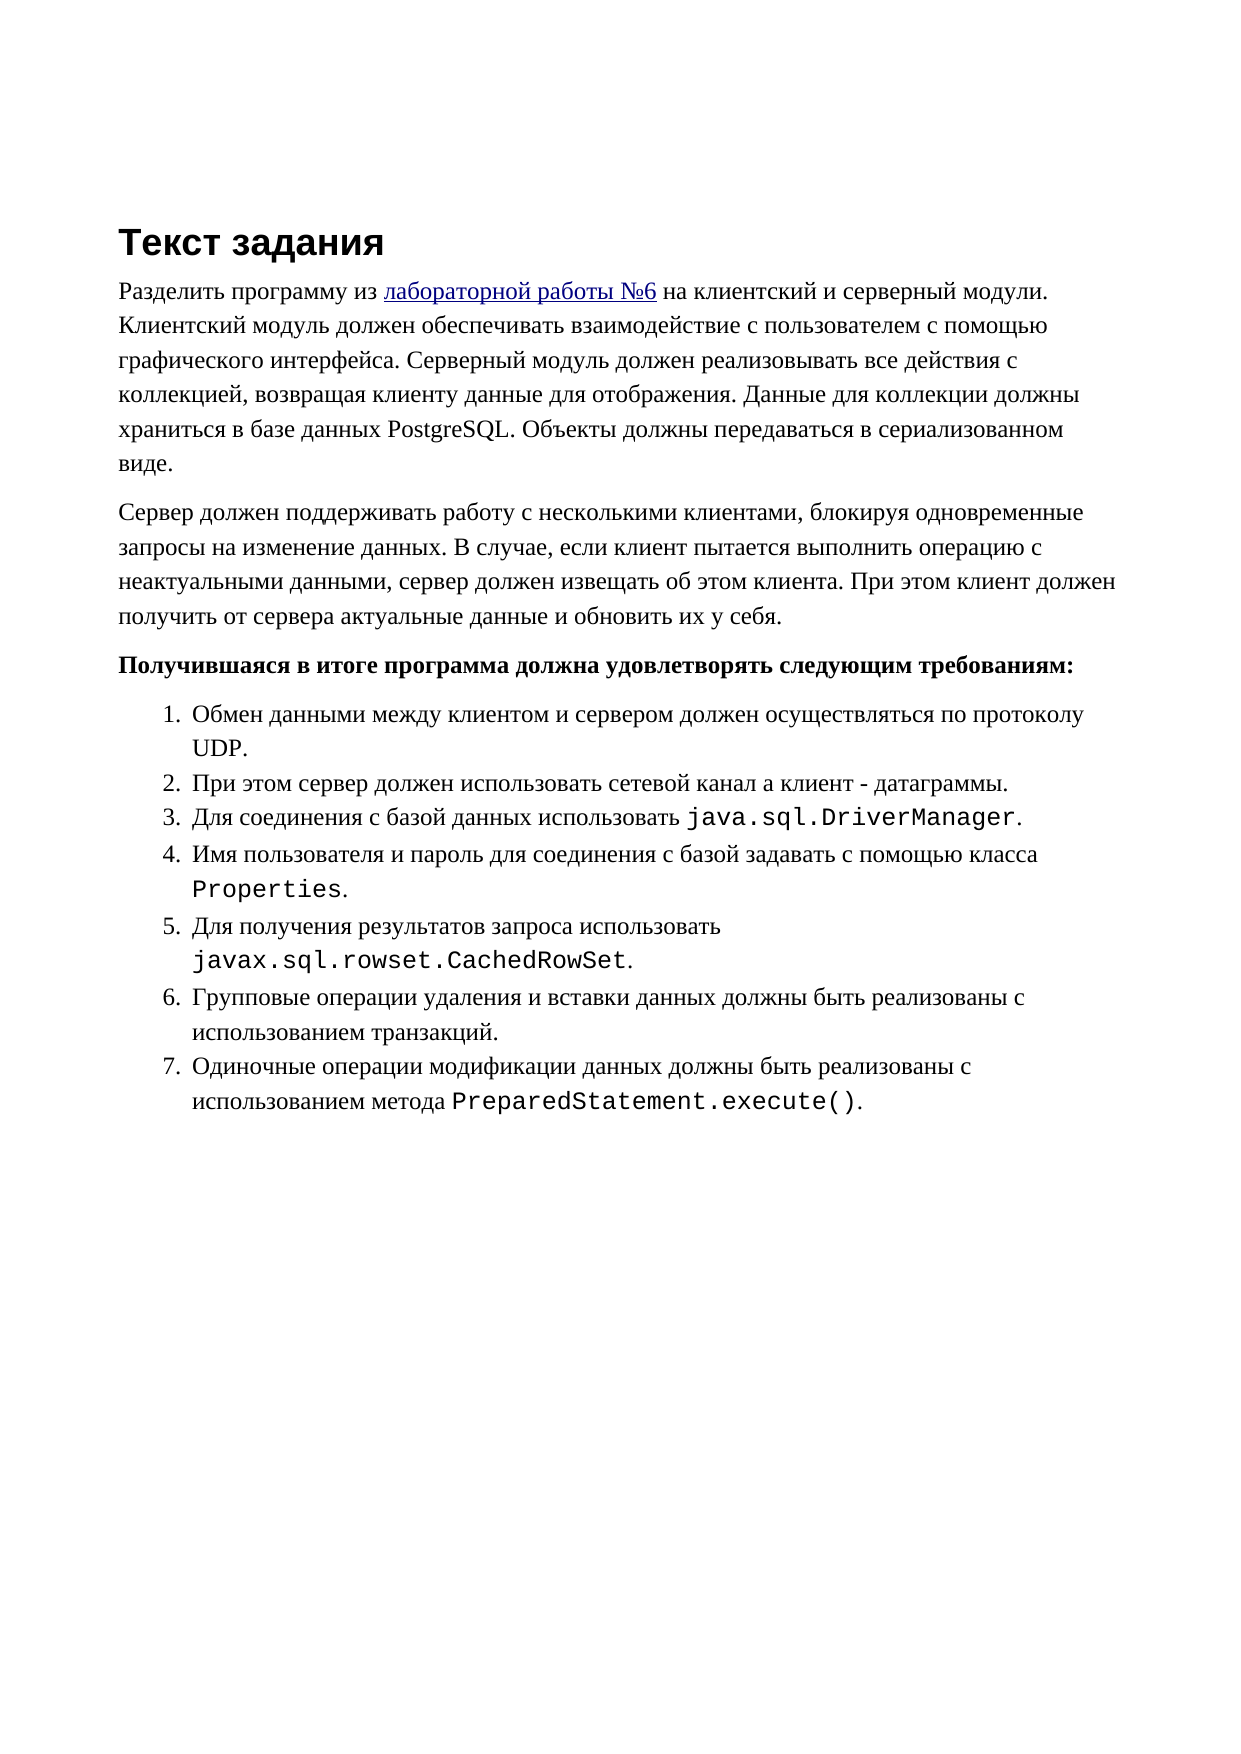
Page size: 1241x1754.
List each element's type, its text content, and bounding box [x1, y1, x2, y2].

list Групповые операции удаления и вставки данных должны быть реализованы с использованием транзакций. [162, 982, 1122, 1046]
list Одиночные операции модификации данных должны быть реализованы с использованием метода PreparedStatement.execute(). [162, 1051, 1122, 1117]
list Имя пользователя и пароль для соединения с базой задавать с помощью класса Properties. [162, 839, 1122, 905]
list Обмен данными между клиентом и сервером должен осуществляться по протоколу UDP. [162, 699, 1122, 762]
text Разделить программу из лабораторной работы №6 на клиентский и серверный модули. Клиентский модуль должен обеспечивать взаимодействие с пользователем с помощью графического интерфейса. Серверный модуль должен реализовывать все действия с коллекцией, возвращая клиенту данные для отображения. Данные для коллекции должны храниться в базе данных PostgreSQL. Объекты должны передаваться в сериализованном виде. [118, 276, 1122, 477]
text Получившаяся в итоге программа должна удовлетворять следующим требованиям: [118, 650, 1122, 679]
subtitle Текст задания [118, 220, 1122, 263]
list Для соединения с базой данных использовать java.sql.DriverManager. [162, 802, 1122, 833]
text Сервер должен поддерживать работу с несколькими клиентами, блокируя одновременные запросы на изменение данных. В случае, если клиент пытается выполнить операцию с неактуальными данными, сервер должен извещать об этом клиента. При этом клиент должен получить от сервера актуальные данные и обновить их у себя. [118, 497, 1122, 629]
list При этом сервер должен использовать сетевой канал а клиент - датаграммы. [162, 768, 1122, 797]
list Для получения результатов запроса использовать javax.sql.rowset.CachedRowSet. [162, 911, 1122, 976]
